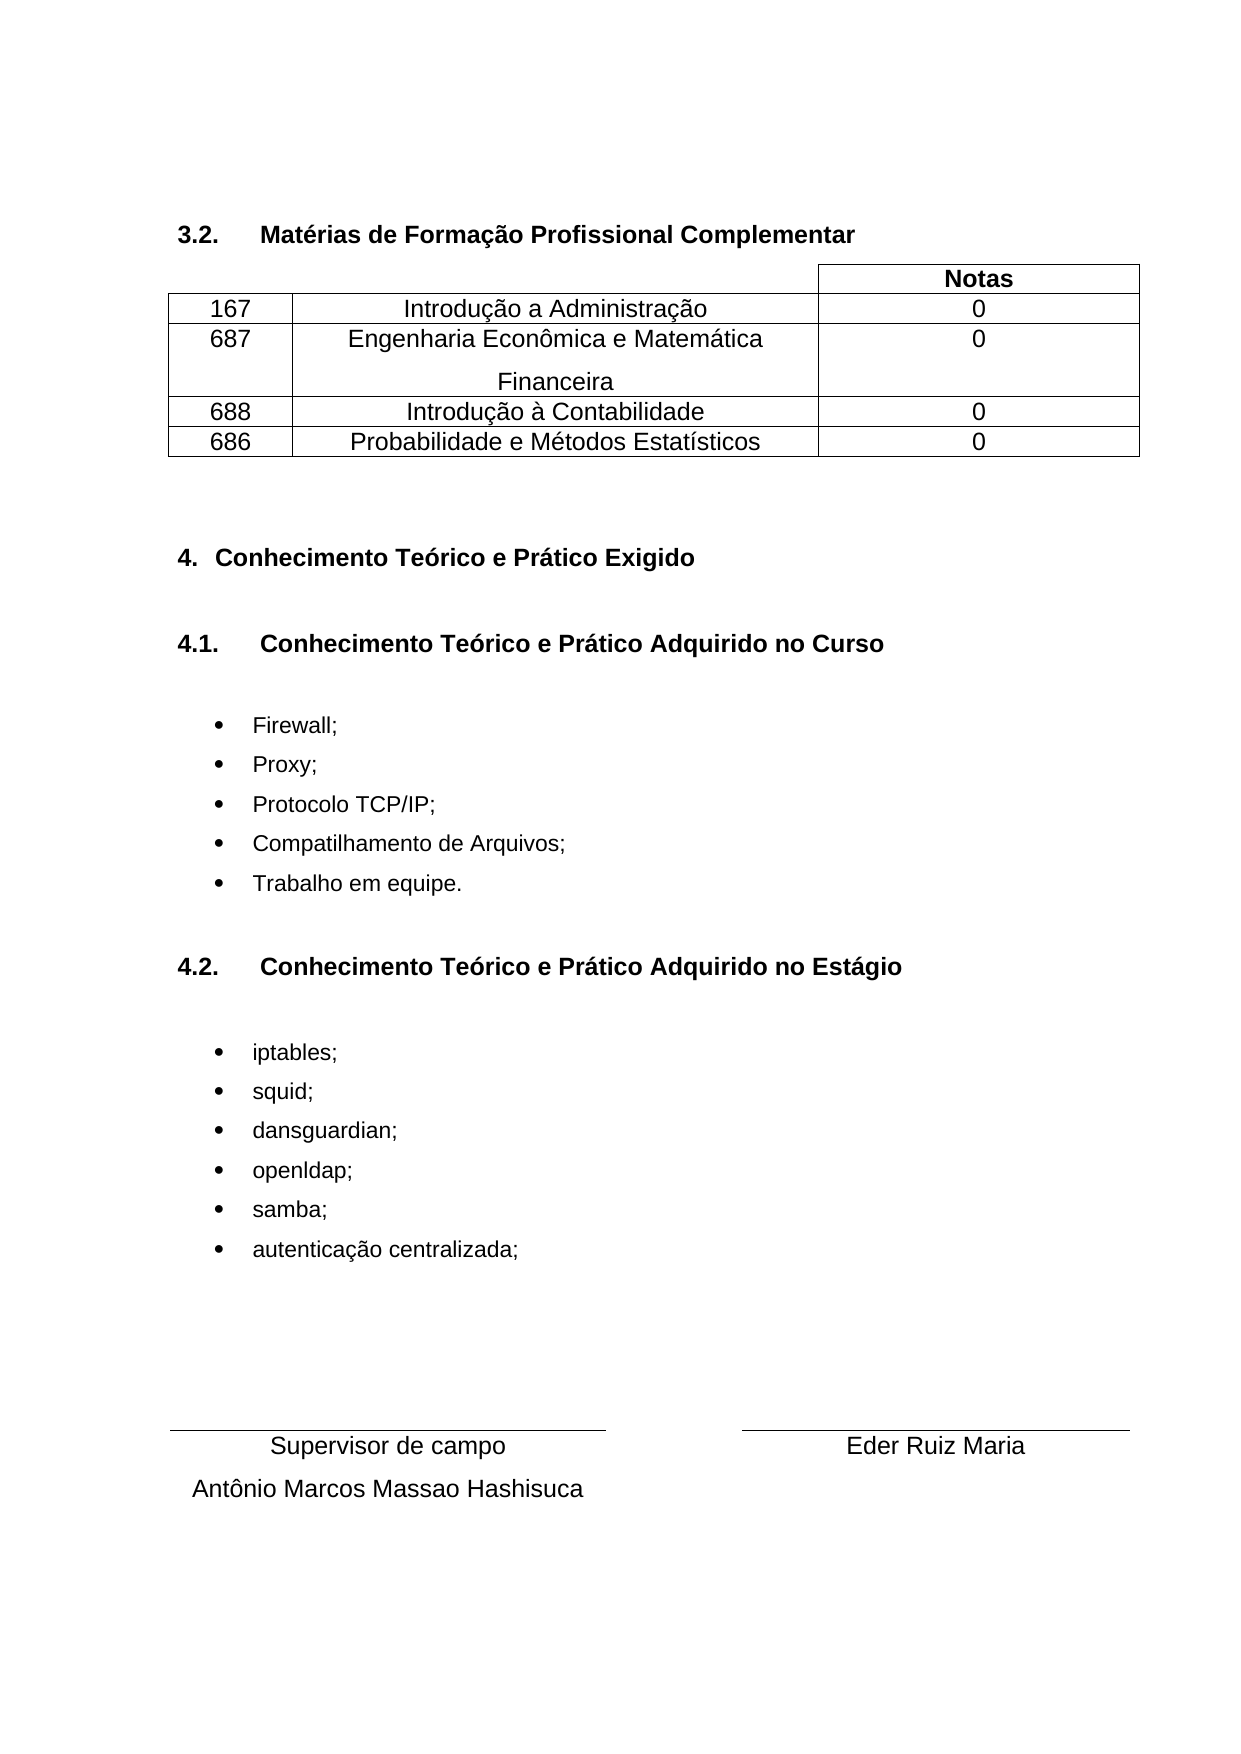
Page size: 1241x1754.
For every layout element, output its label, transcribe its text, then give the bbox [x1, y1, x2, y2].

table_header [168, 264, 818, 293]
table_cell 0 [819, 397, 1139, 426]
list Firewall; [215, 712, 1122, 738]
table_cell 0 [819, 324, 1139, 396]
list Matérias de Formação Profissional Complementar [177, 220, 1122, 249]
table_cell [606, 1430, 742, 1503]
table_cell Engenharia Econômica e Matemática Financeira [293, 324, 818, 396]
list Conhecimento Teórico e Prático Exigido [177, 543, 1122, 572]
list samba; [215, 1196, 1122, 1223]
list autenticação centralizada; [215, 1236, 1122, 1262]
list Proxy; [215, 751, 1122, 777]
list Trabalho em equipe. [215, 869, 1122, 896]
table_cell 167 [169, 294, 292, 323]
table_header [742, 1401, 1129, 1430]
list Protocolo TCP/IP; [215, 791, 1122, 817]
table_header [170, 1401, 606, 1430]
table_cell Eder Ruiz Maria [742, 1431, 1129, 1503]
table_cell 687 [169, 324, 292, 396]
table_cell Introdução à Contabilidade [293, 397, 818, 426]
table_cell 0 [819, 427, 1139, 456]
list openldap; [215, 1157, 1122, 1183]
table_cell 686 [169, 427, 292, 456]
table_cell Probabilidade e Métodos Estatísticos [293, 427, 818, 456]
list Conhecimento Teórico e Prático Adquirido no Curso [177, 629, 1122, 658]
list squid; [215, 1078, 1122, 1104]
list dansguardian; [215, 1117, 1122, 1144]
list Compatilhamento de Arquivos; [215, 830, 1122, 856]
list Conhecimento Teórico e Prático Adquirido no Estágio [177, 952, 1122, 981]
table_cell 688 [169, 397, 292, 426]
list iptables; [215, 1038, 1122, 1065]
table_header Notas [819, 265, 1139, 293]
table_header [606, 1401, 742, 1430]
table_cell Supervisor de campo Antônio Marcos Massao Hashisuca [170, 1431, 606, 1503]
table_cell 0 [819, 294, 1139, 323]
table_cell Introdução a Administração [293, 294, 818, 323]
